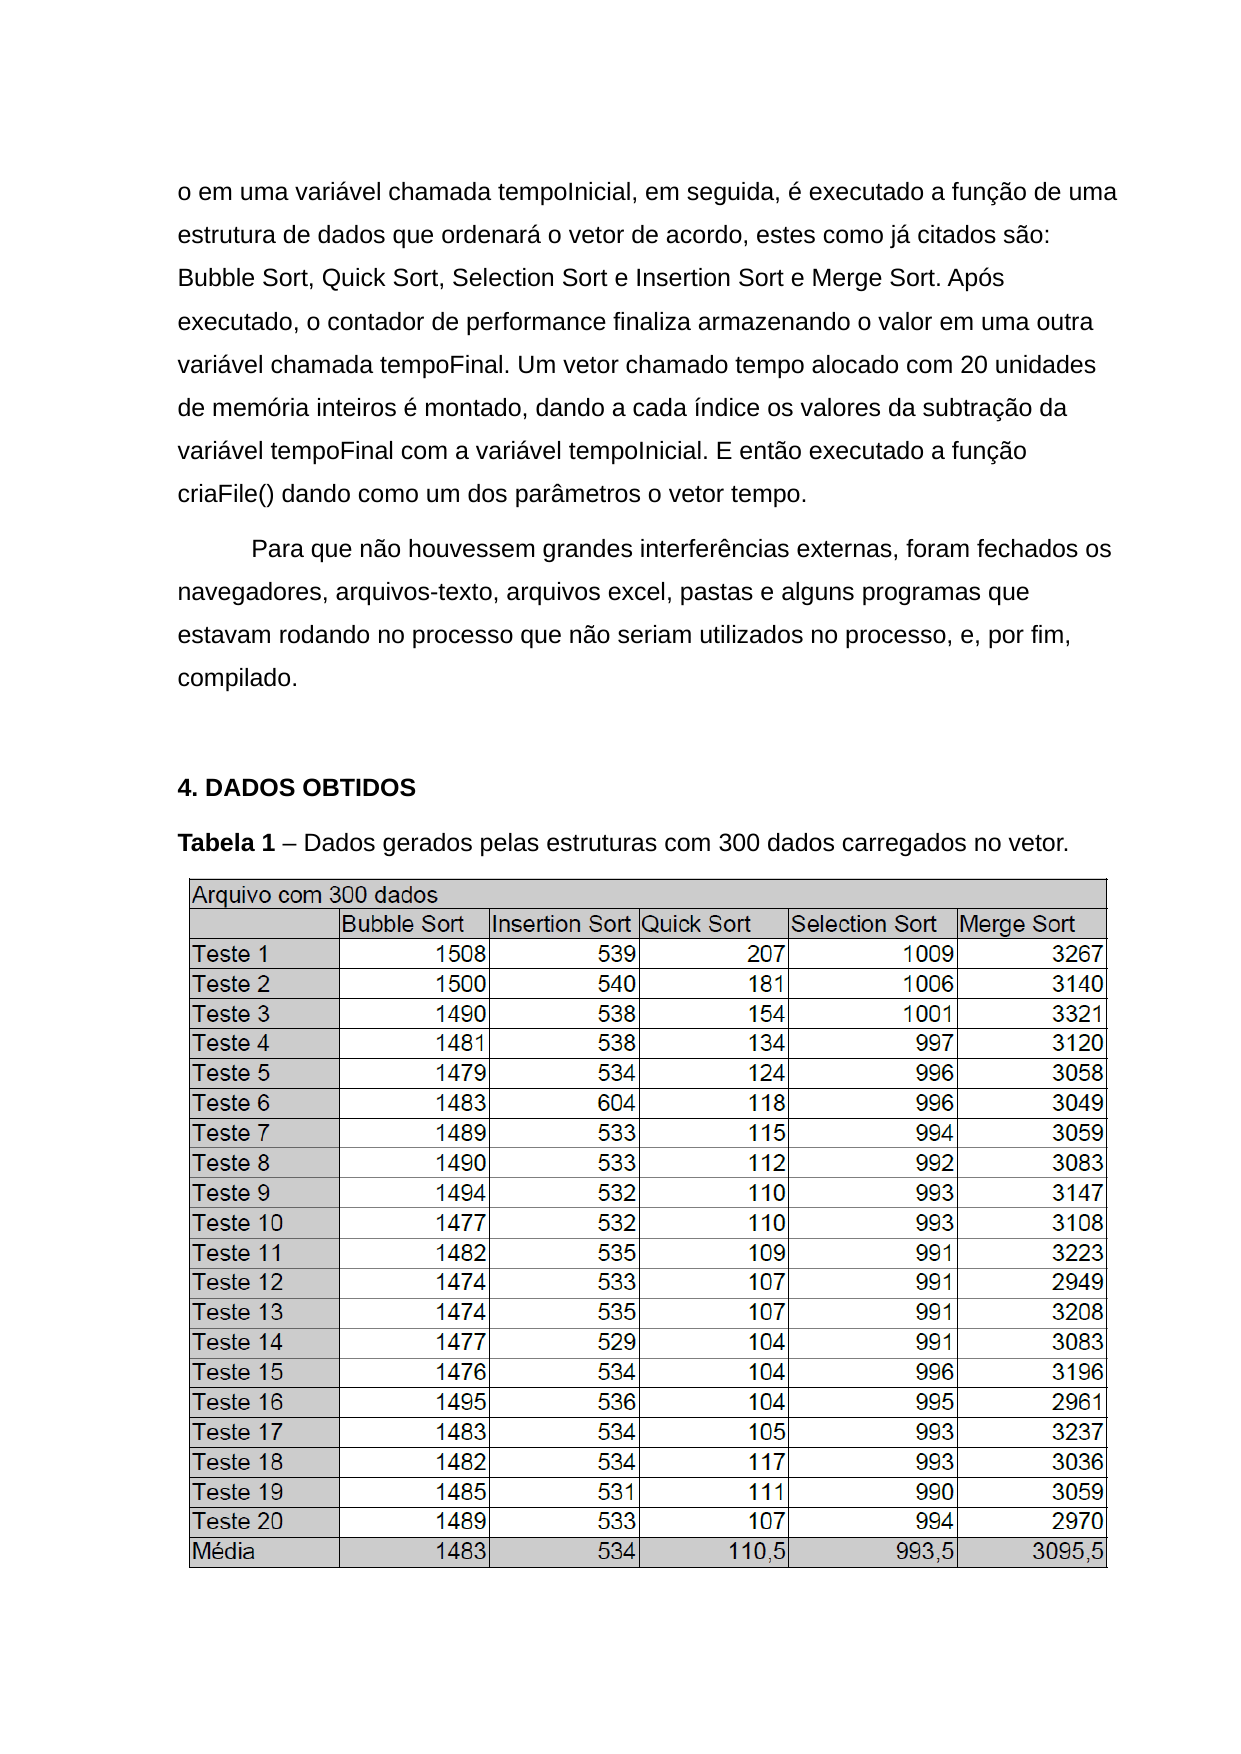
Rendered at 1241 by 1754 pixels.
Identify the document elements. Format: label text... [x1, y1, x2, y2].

text Para que não houvessem grandes interferências externas, foram fechados os navegadores, arquivos-texto, arquivos excel, pastas e alguns programas que estavam rodando no processo que não seriam utilizados no processo, e, por fim, compilado. [177, 534, 1122, 692]
text Tabela 1 – Dados gerados pelas estruturas com 300 dados carregados no vetor. [177, 828, 1122, 857]
text o em uma variável chamada tempoInicial, em seguida, é executado a função de uma estrutura de dados que ordenará o vetor de acordo, estes como já citados são: Bubble Sort, Quick Sort, Selection Sort e Insertion Sort e Merge Sort. Após executado, o contador de performance finaliza armazenando o valor em uma outra variável chamada tempoFinal. Um vetor chamado tempo alocado com 20 unidades de memória inteiros é montado, dando a cada índice os valores da subtração da variável tempoFinal com a variável tempoInicial. E então executado a função criaFile() dando como um dos parâmetros o vetor tempo. [177, 177, 1122, 508]
picture [173, 867, 1119, 1579]
text 4. DADOS OBTIDOS [177, 773, 1122, 802]
